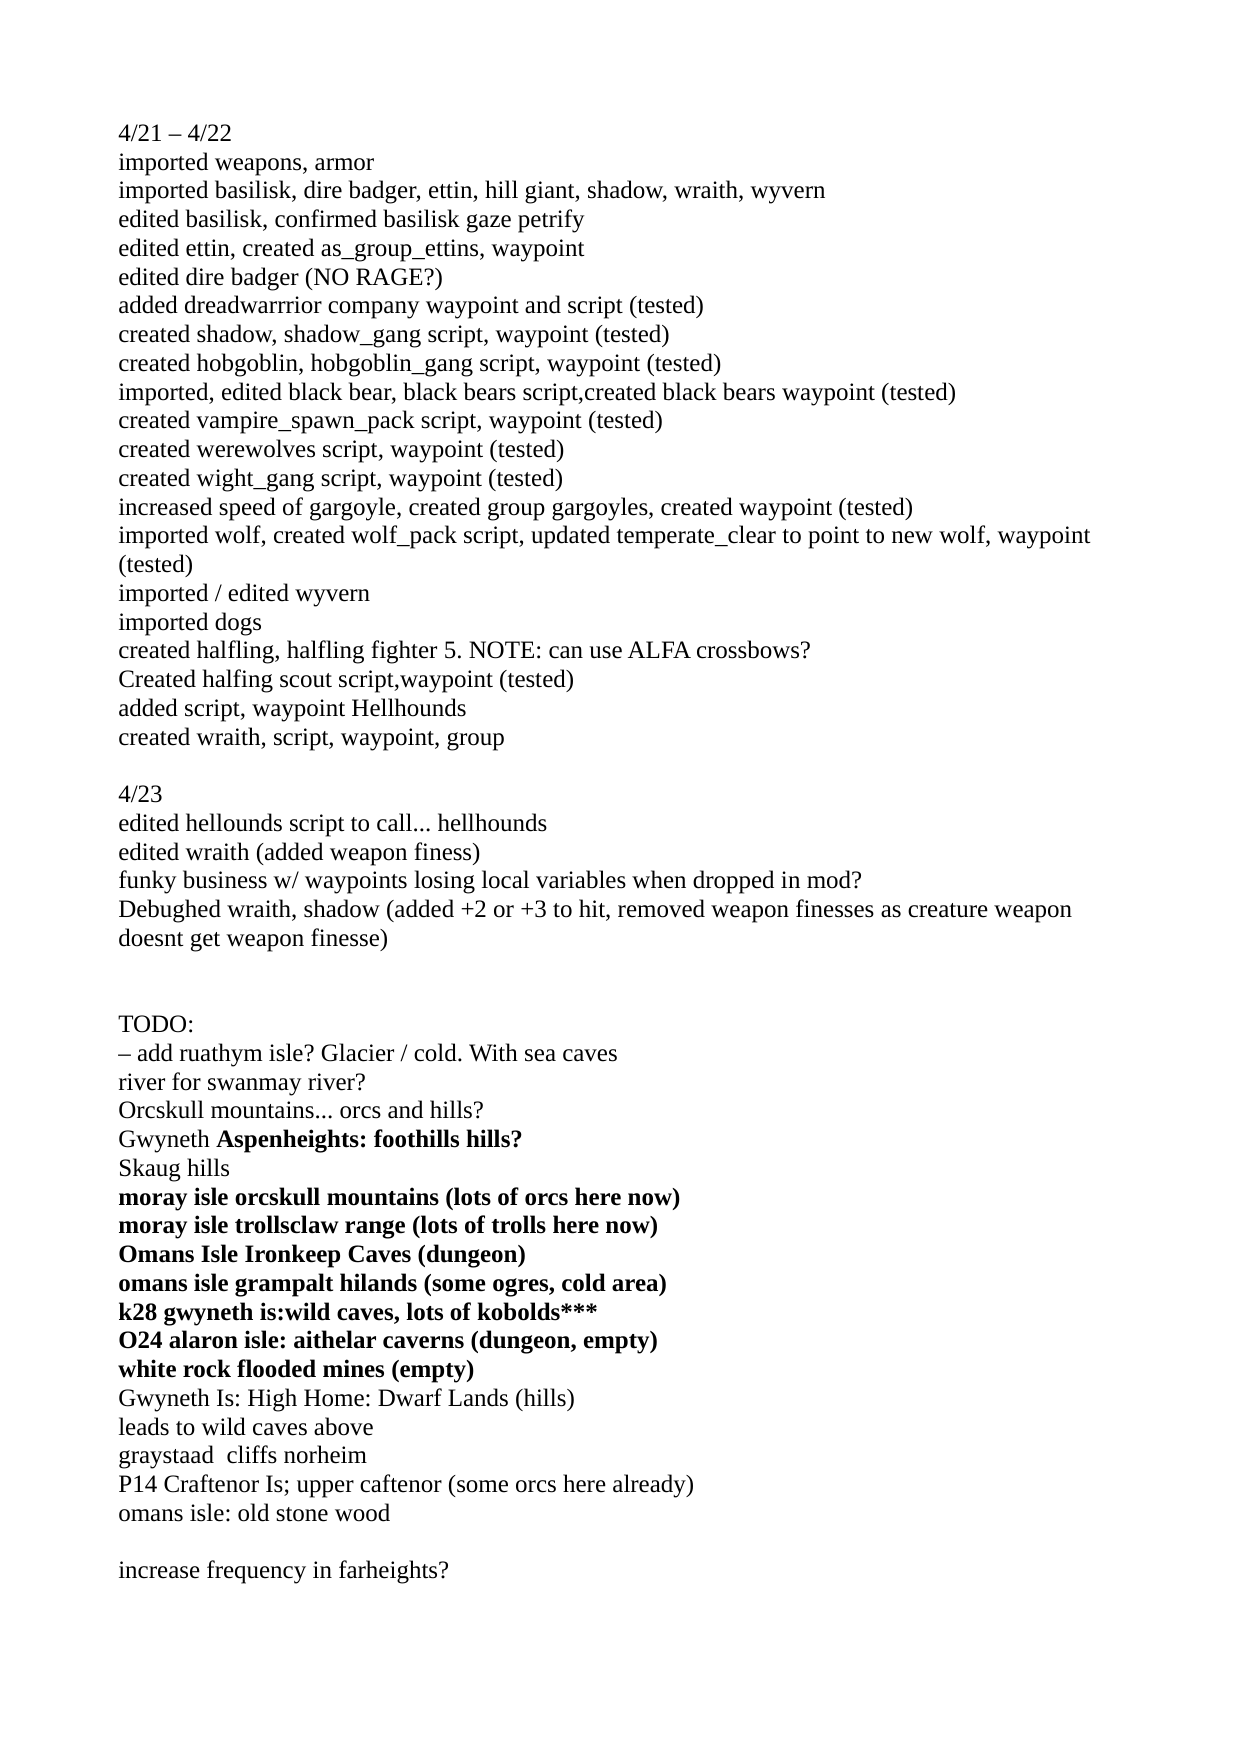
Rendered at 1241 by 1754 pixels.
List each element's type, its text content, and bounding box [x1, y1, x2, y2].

text omans isle: old stone wood [118, 1498, 1122, 1527]
text Orcskull mountains... orcs and hills? Gwyneth Aspenheights: foothills hills? [118, 1096, 1122, 1153]
text k28 gwyneth is:wild caves, lots of kobolds*** [118, 1297, 1122, 1326]
text leads to wild caves above [118, 1412, 1122, 1441]
text white rock flooded mines (empty) [118, 1354, 1122, 1383]
text edited basilisk, confirmed basilisk gaze petrify [118, 204, 1122, 233]
text increase frequency in farheights? [118, 1556, 1122, 1613]
text river for swanmay river? [118, 1067, 1122, 1096]
text 4/23 [118, 779, 1122, 808]
text edited hellounds script to call... hellhounds [118, 808, 1122, 837]
text imported / edited wyvern [118, 578, 1122, 607]
text added script, waypoint Hellhounds [118, 693, 1122, 722]
text TODO: [118, 1009, 1122, 1038]
text omans isle grampalt hilands (some ogres, cold area) [118, 1268, 1122, 1297]
text edited dire badger (NO RAGE?) [118, 262, 1122, 291]
text imported wolf, created wolf_pack script, updated temperate_clear to point to new wolf, waypoint (tested) [118, 521, 1122, 578]
text P14 Craftenor Is; upper caftenor (some orcs here already) [118, 1469, 1122, 1498]
text imported basilisk, dire badger, ettin, hill giant, shadow, wraith, wyvern [118, 176, 1122, 204]
text edited ettin, created as_group_ettins, waypoint [118, 233, 1122, 262]
text Created halfing scout script,waypoint (tested) [118, 664, 1122, 693]
text 4/21 – 4/22 [118, 118, 1122, 147]
text – add ruathym isle? Glacier / cold. With sea caves [118, 1038, 1122, 1067]
text increased speed of gargoyle, created group gargoyles, created waypoint (tested) [118, 492, 1122, 521]
text created vampire_spawn_pack script, waypoint (tested) [118, 406, 1122, 434]
text created werewolves script, waypoint (tested) [118, 434, 1122, 463]
text O24 alaron isle: aithelar caverns (dungeon, empty) [118, 1326, 1122, 1354]
text funky business w/ waypoints losing local variables when dropped in mod? Debughed wraith, shadow (added +2 or +3 to hit, removed weapon finesses as creature weapon doesnt get weapon finesse) [118, 866, 1122, 952]
text moray isle trollsclaw range (lots of trolls here now) [118, 1211, 1122, 1239]
text created wight_gang script, waypoint (tested) [118, 463, 1122, 492]
text imported weapons, armor [118, 147, 1122, 176]
text created hobgoblin, hobgoblin_gang script, waypoint (tested) [118, 348, 1122, 377]
text edited wraith (added weapon finess) [118, 837, 1122, 866]
text added dreadwarrrior company waypoint and script (tested) [118, 291, 1122, 319]
text moray isle orcskull mountains (lots of orcs here now) [118, 1182, 1122, 1211]
text created halfling, halfling fighter 5. NOTE: can use ALFA crossbows? [118, 636, 1122, 664]
text Gwyneth Is: High Home: Dwarf Lands (hills) [118, 1383, 1122, 1412]
text created wraith, script, waypoint, group [118, 722, 1122, 751]
text Skaug hills [118, 1153, 1122, 1182]
text imported, edited black bear, black bears script,created black bears waypoint (tested) [118, 377, 1122, 406]
text created shadow, shadow_gang script, waypoint (tested) [118, 319, 1122, 348]
text Omans Isle Ironkeep Caves (dungeon) [118, 1239, 1122, 1268]
text imported dogs [118, 607, 1122, 636]
text graystaad cliffs norheim [118, 1441, 1122, 1469]
